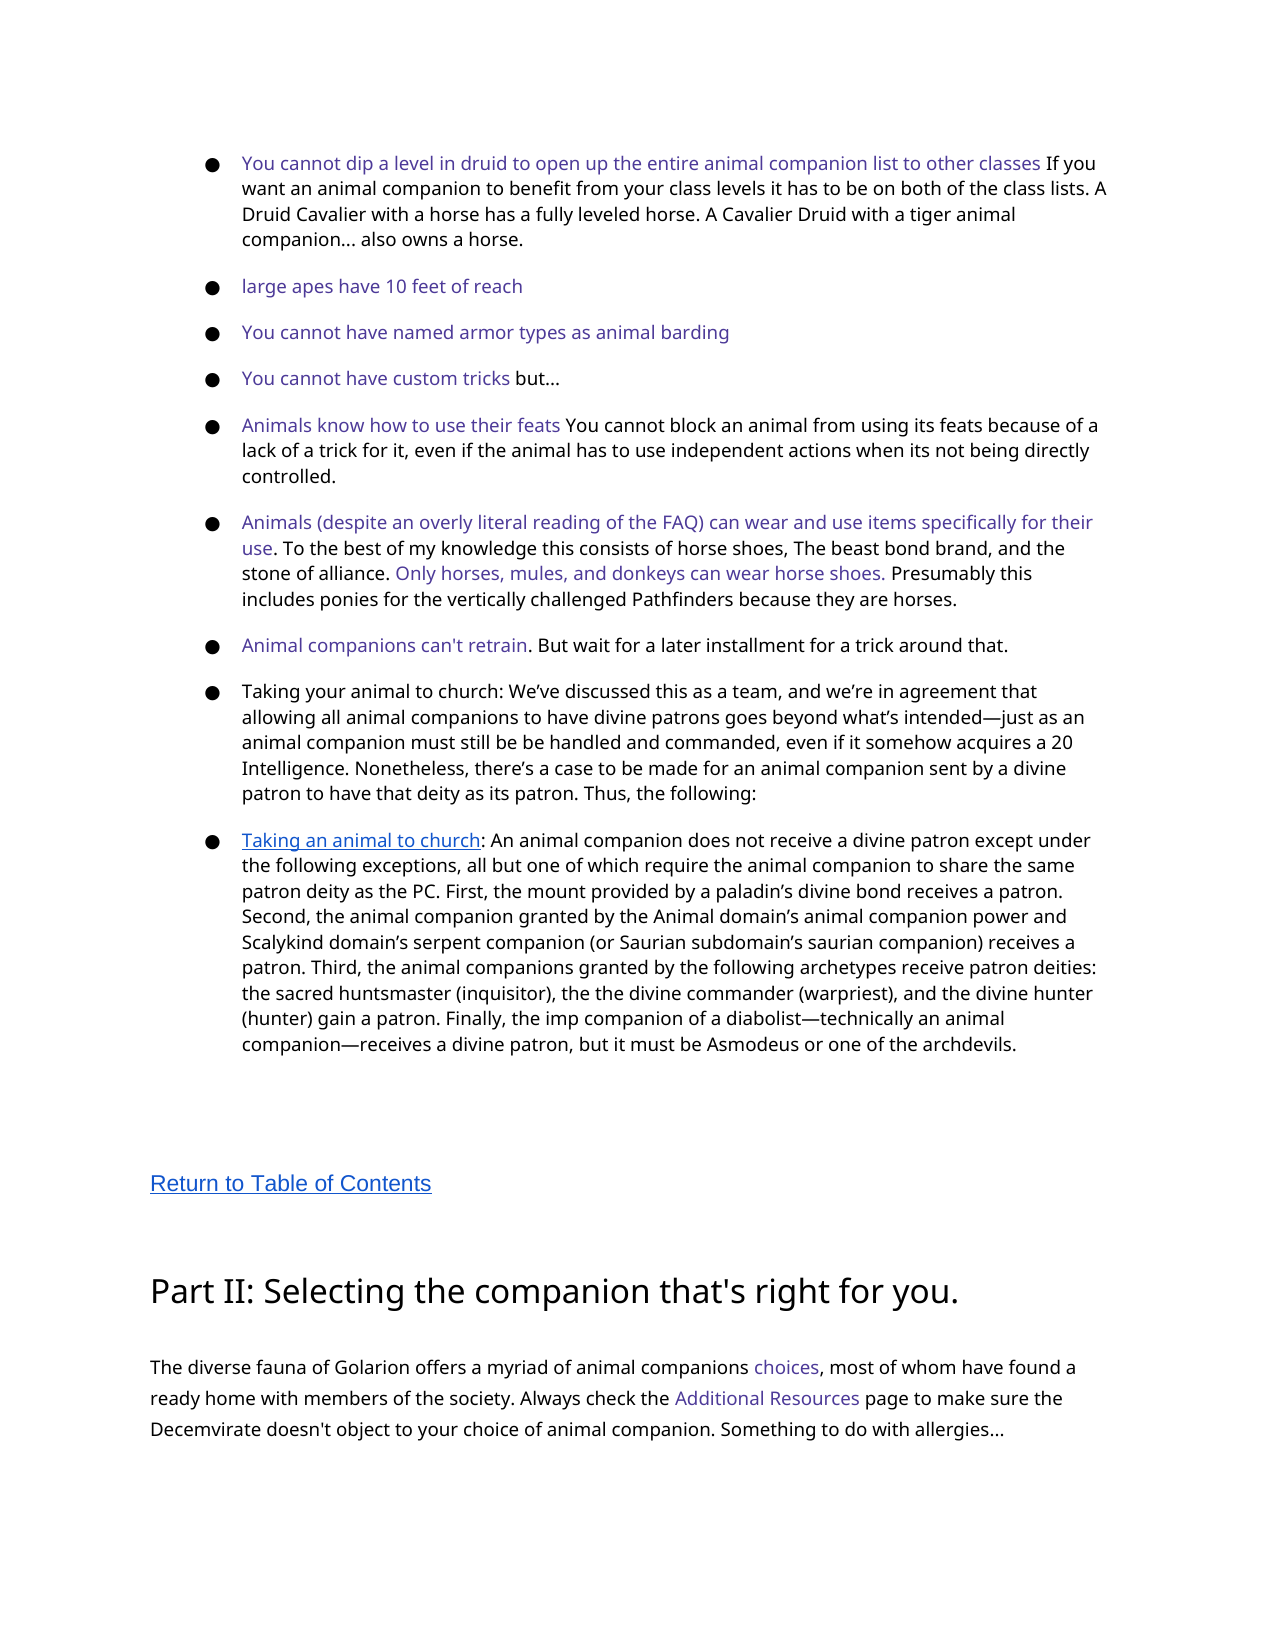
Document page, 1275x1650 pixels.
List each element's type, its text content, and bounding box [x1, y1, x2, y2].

list large apes have 10 feet of reach [204, 273, 1108, 298]
text Return to Table of Contents [150, 1170, 1125, 1197]
list You cannot have custom tricks but... [204, 366, 1108, 391]
list You cannot have named armor types as animal barding [204, 319, 1108, 345]
list Animal companions can't retrain. But wait for a later installment for a trick around that. [204, 632, 1108, 658]
list Taking an animal to church: An animal companion does not receive a divine patron except under the following exceptions, all but one of which require the animal companion to share the same patron deity as the PC. First, the mount provided by a paladin’s divine bond receives a patron. Second, the animal companion granted by the Animal domain’s animal companion power and Scalykind domain’s serpent companion (or Saurian subdomain’s saurian companion) receives a patron. Third, the animal companions granted by the following archetypes receive patron deities: the sacred huntsmaster (inquisitor), the the divine commander (warpriest), and the divine hunter (hunter) gain a patron. Finally, the imp companion of a diabolist—technically an animal companion—receives a divine patron, but it must be Asmodeus or one of the archdevils. [204, 827, 1108, 1057]
subtitle Part II: Selecting the companion that's right for you. [150, 1268, 1125, 1313]
list Animals know how to use their feats You cannot block an animal from using its feats because of a lack of a trick for it, even if the animal has to use independent actions when its not being directly controlled. [204, 412, 1108, 488]
list Animals (despite an overly literal reading of the FAQ) can wear and use items specifically for their use. To the best of my knowledge this consists of horse shoes, The beast bond brand, and the stone of alliance. Only horses, mules, and donkeys can wear horse shoes. Presumably this includes ponies for the vertically challenged Pathfinders because they are horses. [204, 509, 1108, 611]
list You cannot dip a level in druid to open up the entire animal companion list to other classes If you want an animal companion to benefit from your class levels it has to be on both of the class lists. A Druid Cavalier with a horse has a fully leveled horse. A Cavalier Druid with a tiger animal companion... also owns a horse. [204, 150, 1108, 252]
text The diverse fauna of Golarion offers a myriad of animal companions choices, most of whom have found a ready home with members of the society. Always check the Additional Resources page to make sure the Decemvirate doesn't object to your choice of animal companion. Something to do with allergies... [150, 1354, 1125, 1442]
list Taking your animal to church: We’ve discussed this as a team, and we’re in agreement that allowing all animal companions to have divine patrons goes beyond what’s intended—just as an animal companion must still be be handled and commanded, even if it somehow acquires a 20 Intelligence. Nonetheless, there’s a case to be made for an animal companion sent by a divine patron to have that deity as its patron. Thus, the following: [204, 679, 1108, 806]
